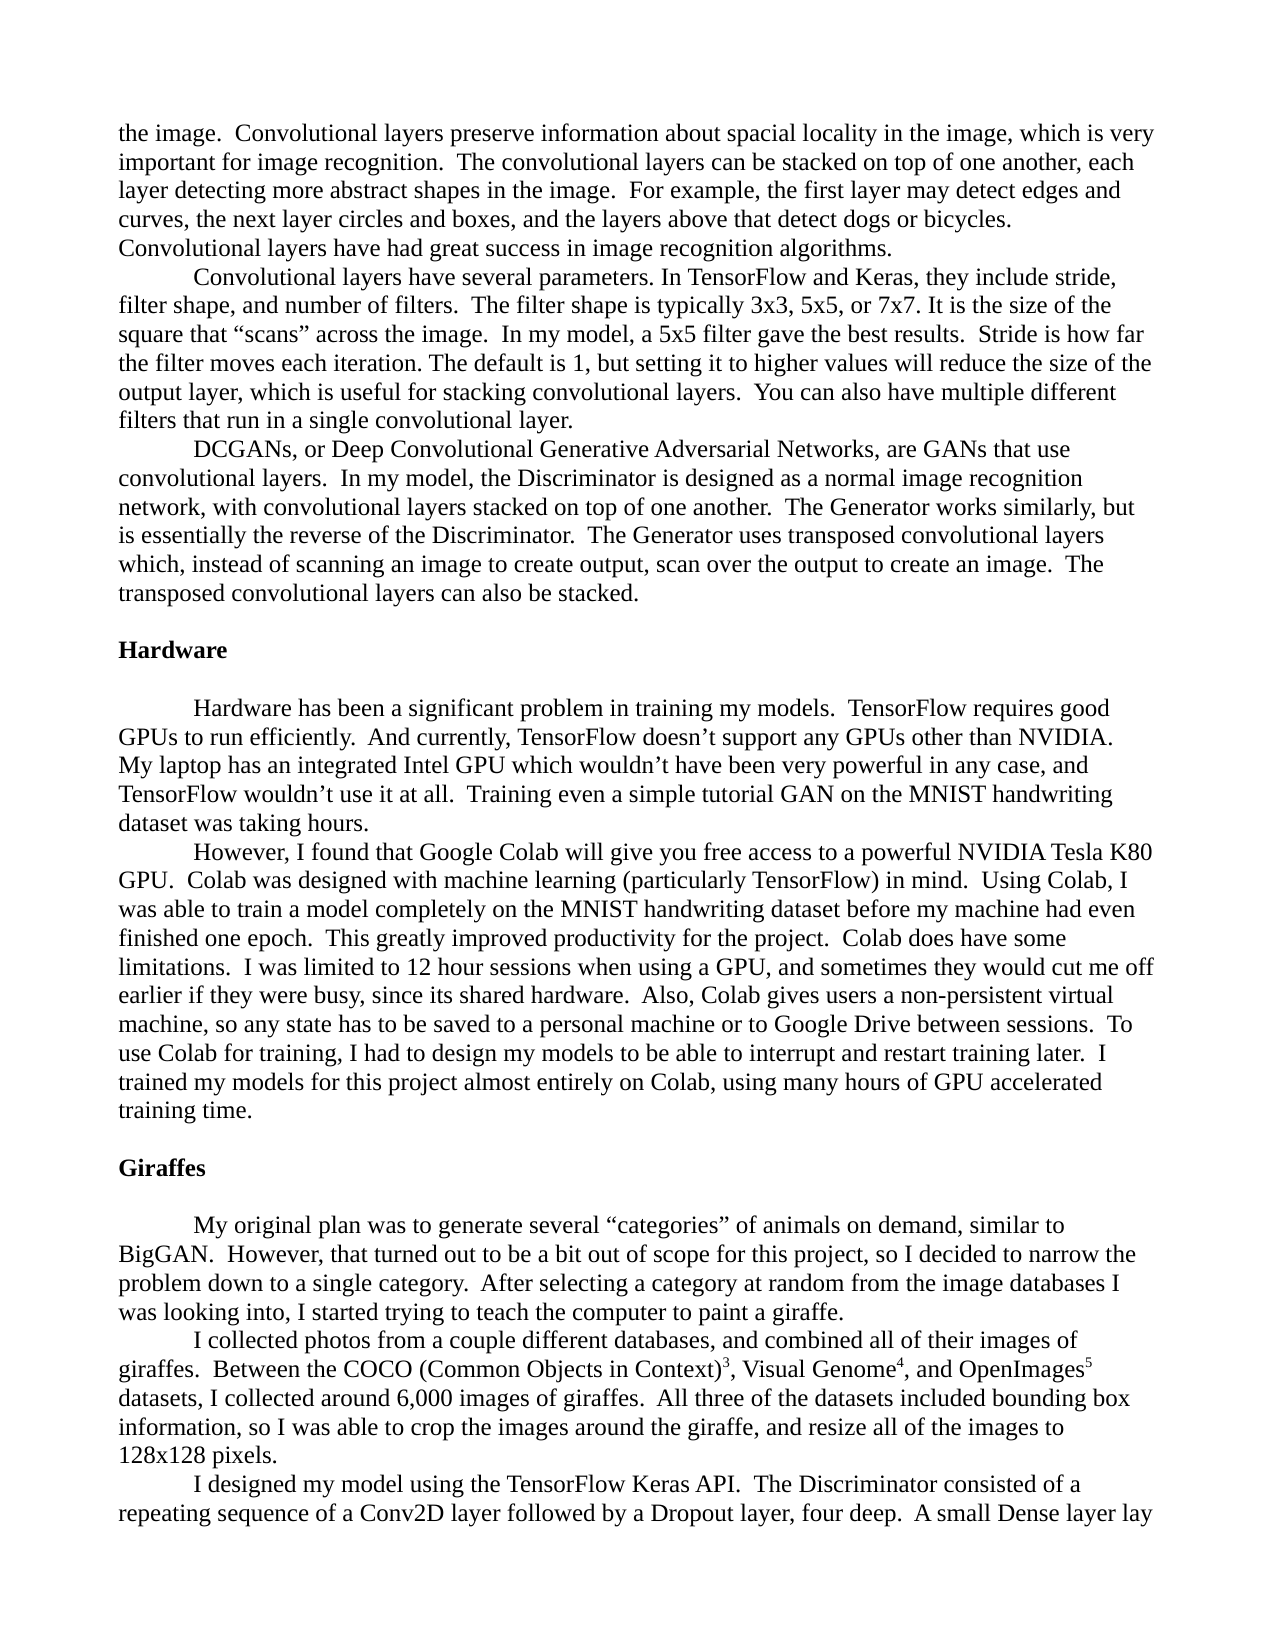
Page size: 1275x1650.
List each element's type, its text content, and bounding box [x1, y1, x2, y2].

text I designed my model using the TensorFlow Keras API. The Discriminator consisted of a repeating sequence of a Conv2D layer followed by a Dropout layer, four deep. A small Dense layer lay [118, 1469, 1157, 1527]
text the image. Convolutional layers preserve information about spacial locality in the image, which is very important for image recognition. The convolutional layers can be stacked on top of one another, each layer detecting more abstract shapes in the image. For example, the first layer may detect edges and curves, the next layer circles and boxes, and the layers above that detect dogs or bicycles. Convolutional layers have had great success in image recognition algorithms. [118, 118, 1157, 262]
text My original plan was to generate several “categories” of animals on demand, similar to BigGAN. However, that turned out to be a bit out of scope for this project, so I decided to narrow the problem down to a single category. After selecting a category at random from the image databases I was looking into, I started trying to teach the computer to paint a giraffe. [118, 1211, 1157, 1326]
text Hardware has been a significant problem in training my models. TensorFlow requires good GPUs to run efficiently. And currently, TensorFlow doesn’t support any GPUs other than NVIDIA. My laptop has an integrated Intel GPU which wouldn’t have been very powerful in any case, and TensorFlow wouldn’t use it at all. Training even a simple tutorial GAN on the MNIST handwriting dataset was taking hours. [118, 693, 1157, 837]
text Giraffes [118, 1153, 1157, 1182]
text Convolutional layers have several parameters. In TensorFlow and Keras, they include stride, filter shape, and number of filters. The filter shape is typically 3x3, 5x5, or 7x7. It is the size of the square that “scans” across the image. In my model, a 5x5 filter gave the best results. Stride is how far the filter moves each iteration. The default is 1, but setting it to higher values will reduce the size of the output layer, which is useful for stacking convolutional layers. You can also have multiple different filters that run in a single convolutional layer. [118, 262, 1157, 434]
text I collected photos from a couple different databases, and combined all of their images of giraffes. Between the COCO (Common Objects in Context), Visual Genome, and OpenImages datasets, I collected around 6,000 images of giraffes. All three of the datasets included bounding box information, so I was able to crop the images around the giraffe, and resize all of the images to 128x128 pixels. [118, 1326, 1157, 1469]
text Hardware [118, 636, 1157, 664]
text DCGANs, or Deep Convolutional Generative Adversarial Networks, are GANs that use convolutional layers. In my model, the Discriminator is designed as a normal image recognition network, with convolutional layers stacked on top of one another. The Generator works similarly, but is essentially the reverse of the Discriminator. The Generator uses transposed convolutional layers which, instead of scanning an image to create output, scan over the output to create an image. The transposed convolutional layers can also be stacked. [118, 434, 1157, 607]
text However, I found that Google Colab will give you free access to a powerful NVIDIA Tesla K80 GPU. Colab was designed with machine learning (particularly TensorFlow) in mind. Using Colab, I was able to train a model completely on the MNIST handwriting dataset before my machine had even finished one epoch. This greatly improved productivity for the project. Colab does have some limitations. I was limited to 12 hour sessions when using a GPU, and sometimes they would cut me off earlier if they were busy, since its shared hardware. Also, Colab gives users a non-persistent virtual machine, so any state has to be saved to a personal machine or to Google Drive between sessions. To use Colab for training, I had to design my models to be able to interrupt and restart training later. I trained my models for this project almost entirely on Colab, using many hours of GPU accelerated training time. [118, 837, 1157, 1124]
